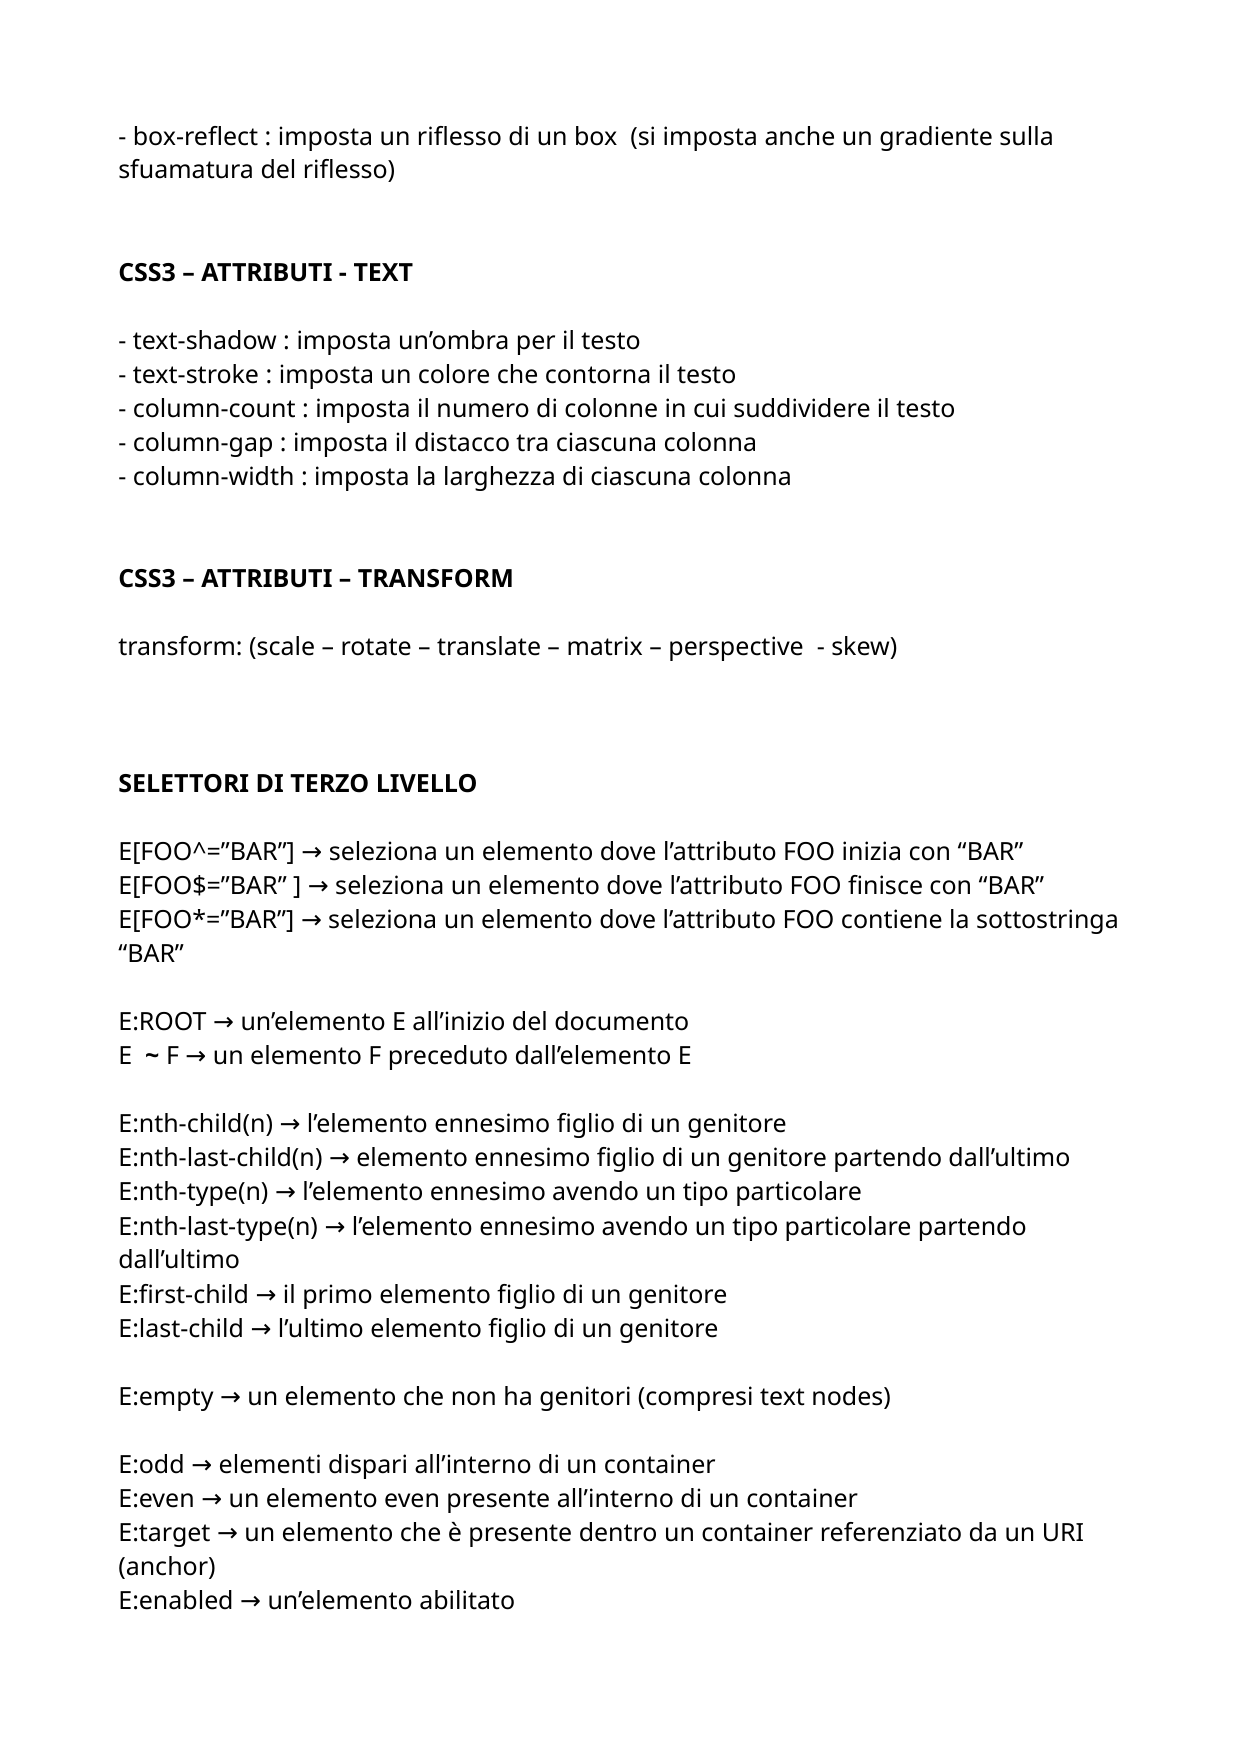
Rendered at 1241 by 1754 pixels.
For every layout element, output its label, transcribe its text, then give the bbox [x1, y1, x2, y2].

text - column-gap : imposta il distacco tra ciascuna colonna [118, 425, 1122, 459]
text SELETTORI DI TERZO LIVELLO [118, 765, 1122, 799]
text - box-reflect : imposta un riflesso di un box (si imposta anche un gradiente sulla sfuamatura del riflesso) [118, 118, 1122, 186]
text E[FOO$=”BAR” ] → seleziona un elemento dove l’attributo FOO finisce con “BAR” [118, 867, 1122, 902]
text E:last-child → l’ultimo elemento figlio di un genitore [118, 1310, 1122, 1344]
text transform: (scale – rotate – translate – matrix – perspective - skew) [118, 629, 1122, 663]
text E:nth-child(n) → l’elemento ennesimo figlio di un genitore [118, 1106, 1122, 1140]
text - column-count : imposta il numero di colonne in cui suddividere il testo [118, 391, 1122, 425]
text E:empty → un elemento che non ha genitori (compresi text nodes) [118, 1378, 1122, 1412]
text CSS3 – ATTRIBUTI – TRANSFORM [118, 561, 1122, 595]
text E:even → un elemento even presente all’interno di un container [118, 1481, 1122, 1515]
text E:target → un elemento che è presente dentro un container referenziato da un URI (anchor) [118, 1515, 1122, 1583]
text CSS3 – ATTRIBUTI - TEXT [118, 254, 1122, 288]
text E:nth-type(n) → l’elemento ennesimo avendo un tipo particolare [118, 1174, 1122, 1208]
text E[FOO^=”BAR”] → seleziona un elemento dove l’attributo FOO inizia con “BAR” [118, 833, 1122, 867]
text - text-stroke : imposta un colore che contorna il testo [118, 357, 1122, 391]
text E:nth-last-type(n) → l’elemento ennesimo avendo un tipo particolare partendo dall’ultimo [118, 1208, 1122, 1276]
text E:first-child → il primo elemento figlio di un genitore [118, 1276, 1122, 1310]
text E:odd → elementi dispari all’interno di un container [118, 1447, 1122, 1481]
text E[FOO*=”BAR”] → seleziona un elemento dove l’attributo FOO contiene la sottostringa “BAR” [118, 902, 1122, 970]
text - column-width : imposta la larghezza di ciascuna colonna [118, 459, 1122, 493]
text E ~ F → un elemento F preceduto dall’elemento E [118, 1038, 1122, 1072]
text E:ROOT → un’elemento E all’inizio del documento [118, 1004, 1122, 1038]
text E:enabled → un’elemento abilitato [118, 1583, 1122, 1617]
text E:nth-last-child(n) → elemento ennesimo figlio di un genitore partendo dall’ultimo [118, 1140, 1122, 1174]
text - text-shadow : imposta un’ombra per il testo [118, 322, 1122, 357]
